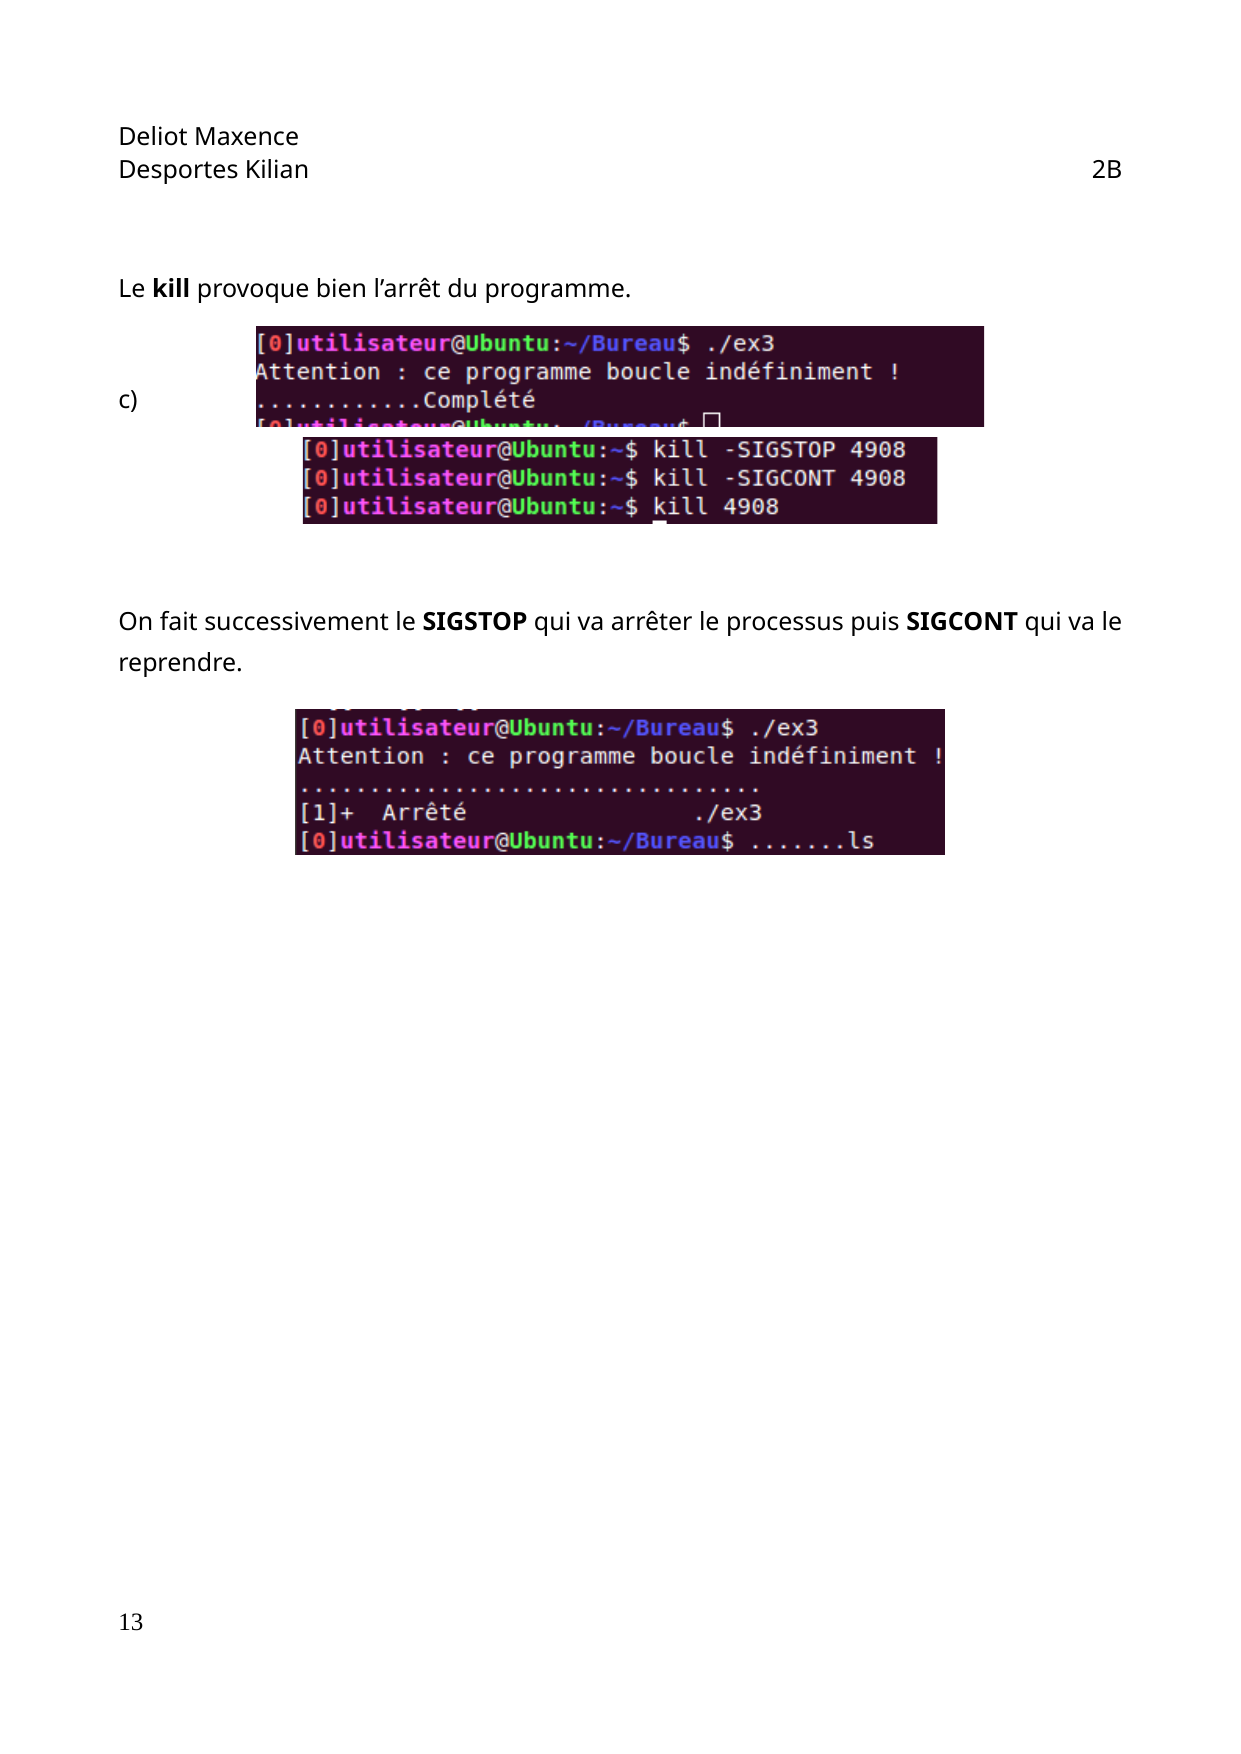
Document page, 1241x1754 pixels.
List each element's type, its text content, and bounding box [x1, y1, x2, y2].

picture [302, 437, 938, 524]
picture [295, 709, 945, 855]
text Le kill provoque bien l’arrêt du programme. [118, 271, 1122, 305]
text c) [118, 382, 256, 416]
text [985, 382, 1122, 416]
picture [256, 326, 985, 427]
text On fait successivement le SIGSTOP qui va arrêter le processus puis SIGCONT qui va le reprendre. [118, 604, 1122, 678]
